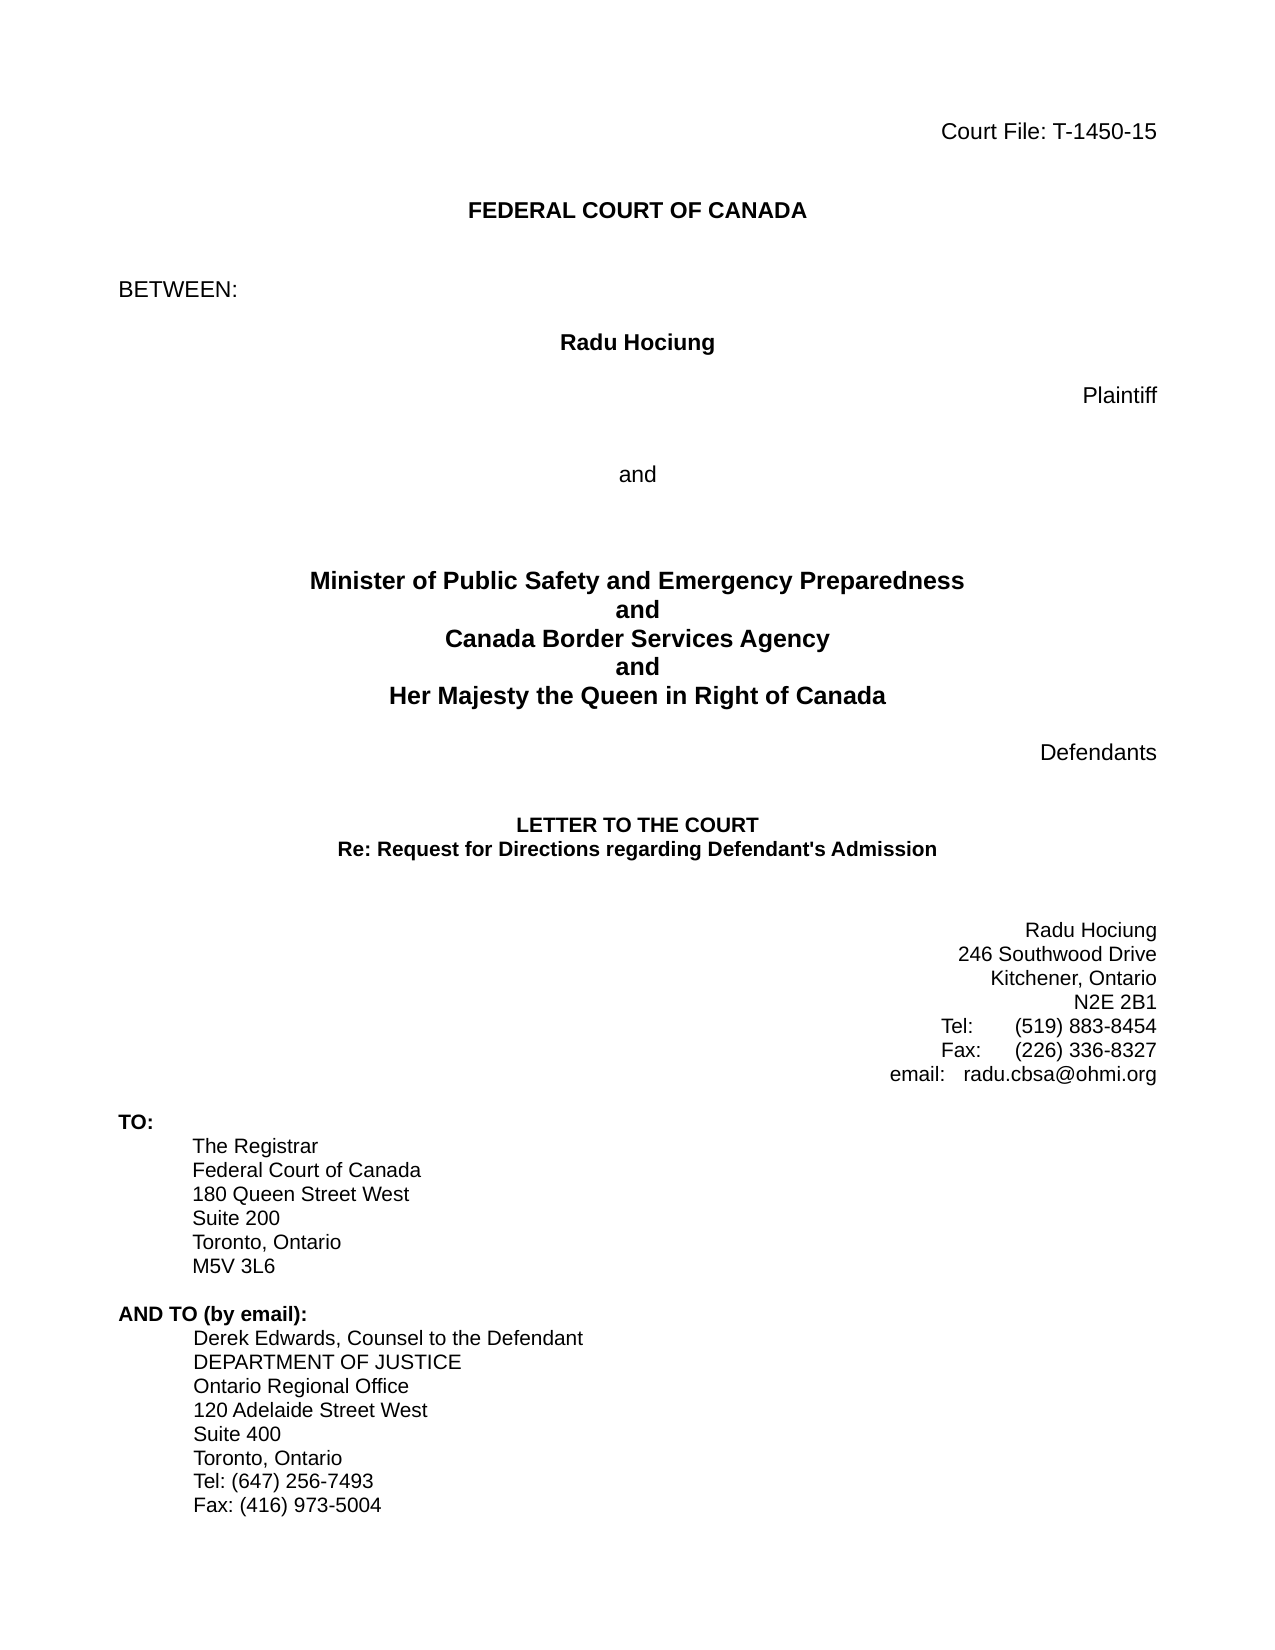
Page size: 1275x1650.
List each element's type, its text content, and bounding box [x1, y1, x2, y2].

text LETTER TO THE COURT [118, 813, 1157, 837]
text Kitchener, Ontario [193, 966, 1157, 990]
text Federal Court of Canada [192, 1158, 1157, 1182]
text FEDERAL COURT OF CANADA [118, 197, 1157, 223]
text and [118, 595, 1157, 624]
text Fax: (226) 336-8327 [118, 1038, 1157, 1062]
text Toronto, Ontario [192, 1230, 1157, 1254]
text Suite 200 [192, 1206, 1157, 1230]
text Re: Request for Directions regarding Defendant's Admission [118, 837, 1157, 861]
text 246 Southwood Drive [193, 942, 1157, 966]
text BETWEEN: [118, 276, 1157, 303]
text AND TO (by email): [118, 1302, 1157, 1326]
text Tel: (647) 256-7493 [193, 1469, 1157, 1493]
text M5V 3L6 [192, 1254, 1157, 1278]
text The Registrar [192, 1134, 1157, 1158]
text Tel: (519) 883-8454 [118, 1014, 1157, 1038]
text Court File: T-1450-15 [118, 118, 1157, 144]
text Radu Hociung [118, 329, 1157, 355]
text Derek Edwards, Counsel to the Defendant [193, 1326, 1157, 1349]
text 120 Adelaide Street West [193, 1397, 1157, 1421]
text Toronto, Ontario [193, 1445, 1157, 1469]
text and [118, 461, 1157, 487]
text Her Majesty the Queen in Right of Canada [118, 681, 1157, 710]
text 180 Queen Street West [192, 1182, 1157, 1206]
text N2E 2B1 [193, 990, 1157, 1014]
text Minister of Public Safety and Emergency Preparedness [118, 566, 1157, 595]
text email: radu.cbsa@ohmi.org [118, 1062, 1157, 1086]
text Radu Hociung [118, 918, 1157, 942]
text Defendants [118, 739, 1157, 765]
text and [118, 652, 1157, 681]
text Plaintiff [118, 382, 1157, 408]
text DEPARTMENT OF JUSTICE [193, 1349, 1157, 1373]
text TO: [118, 1110, 1157, 1134]
text Fax: (416) 973-5004 [193, 1493, 1157, 1517]
text Canada Border Services Agency [118, 624, 1157, 652]
text Suite 400 [193, 1421, 1157, 1445]
text Ontario Regional Office [193, 1373, 1157, 1397]
